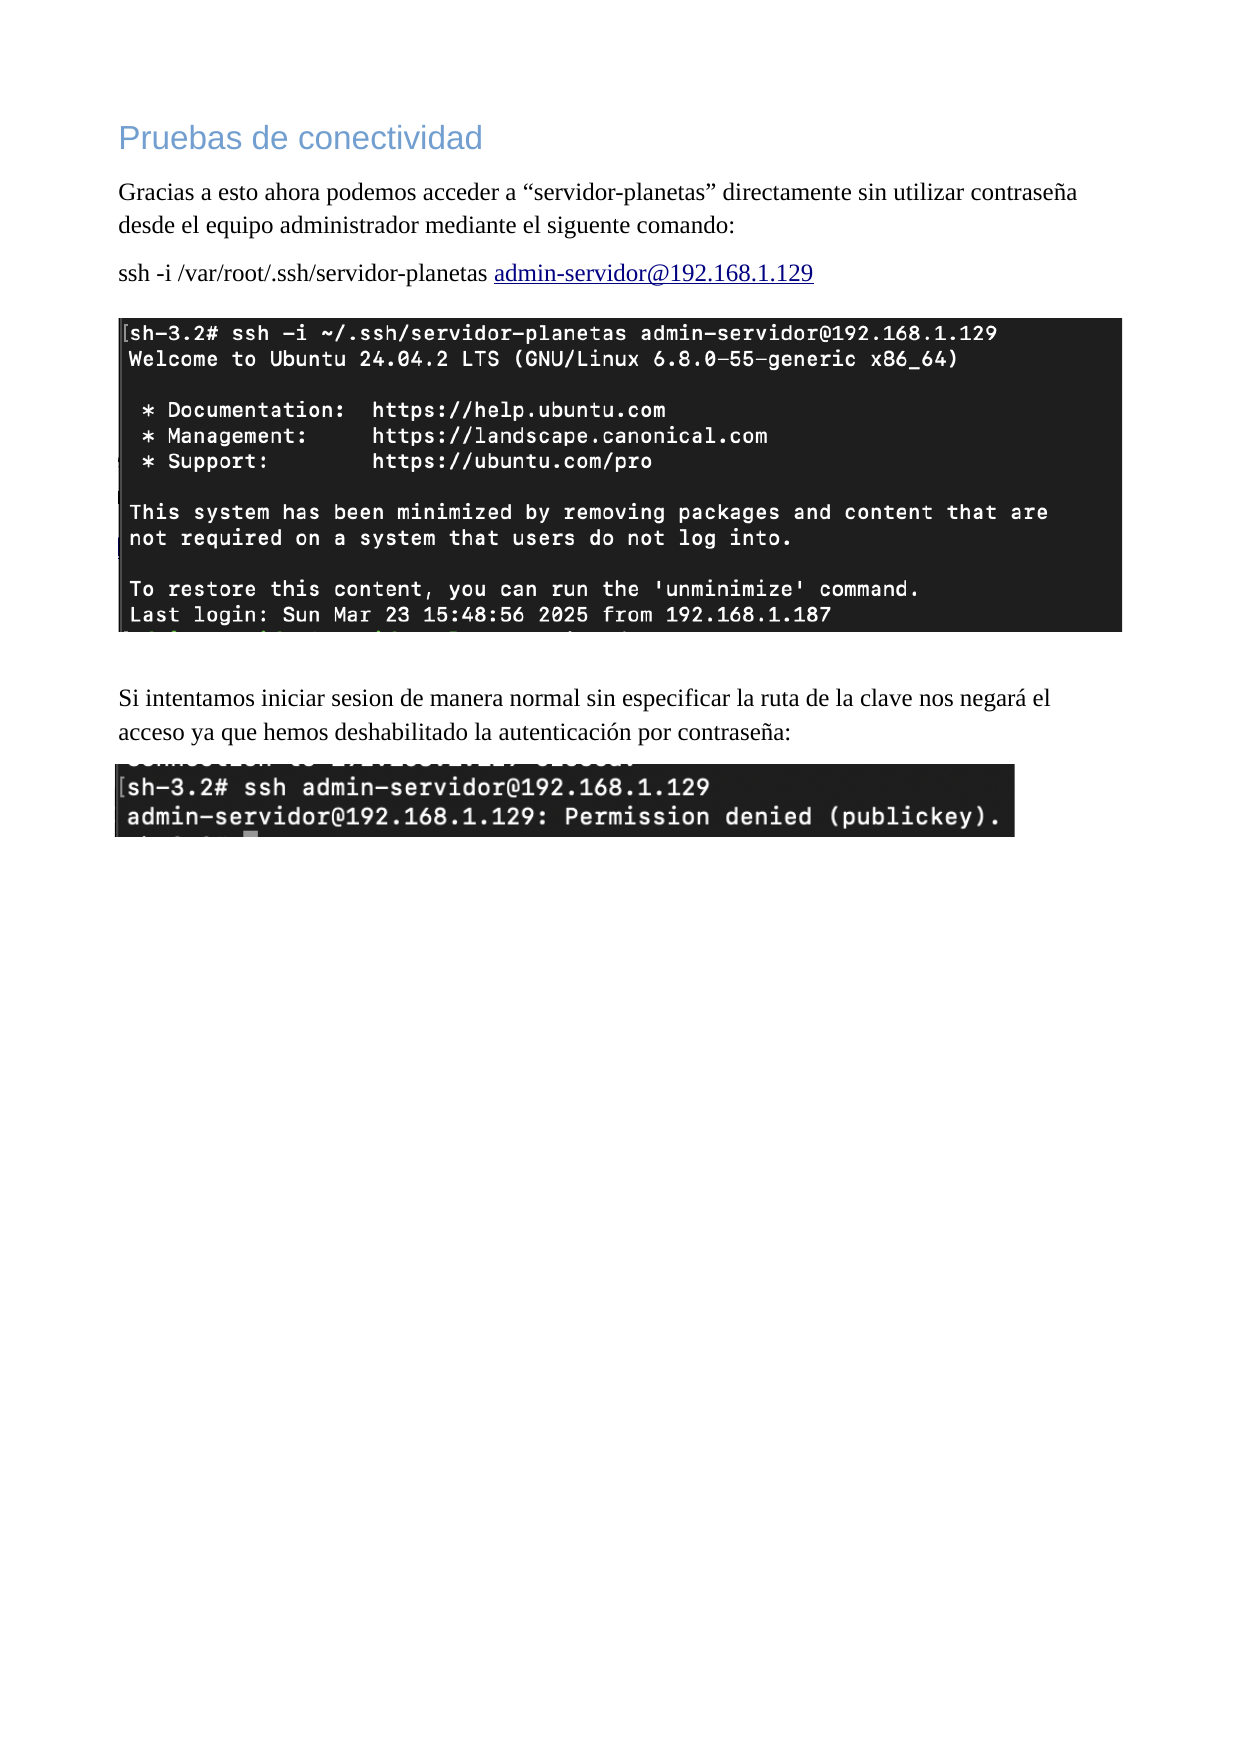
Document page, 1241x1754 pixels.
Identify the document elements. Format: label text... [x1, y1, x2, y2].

text Gracias a esto ahora podemos acceder a “servidor-planetas” directamente sin utilizar contraseña desde el equipo administrador mediante el siguente comando: [118, 177, 1122, 239]
subtitle Pruebas de conectividad [118, 118, 1122, 157]
text Si intentamos iniciar sesion de manera normal sin especificar la ruta de la clave nos negará el acceso ya que hemos deshabilitado la autenticación por contraseña: [118, 683, 1122, 745]
picture [118, 318, 1123, 632]
picture [114, 764, 1015, 837]
text ssh -i /var/root/.ssh/servidor-planetas admin-servidor@192.168.1.129 [118, 258, 1122, 287]
